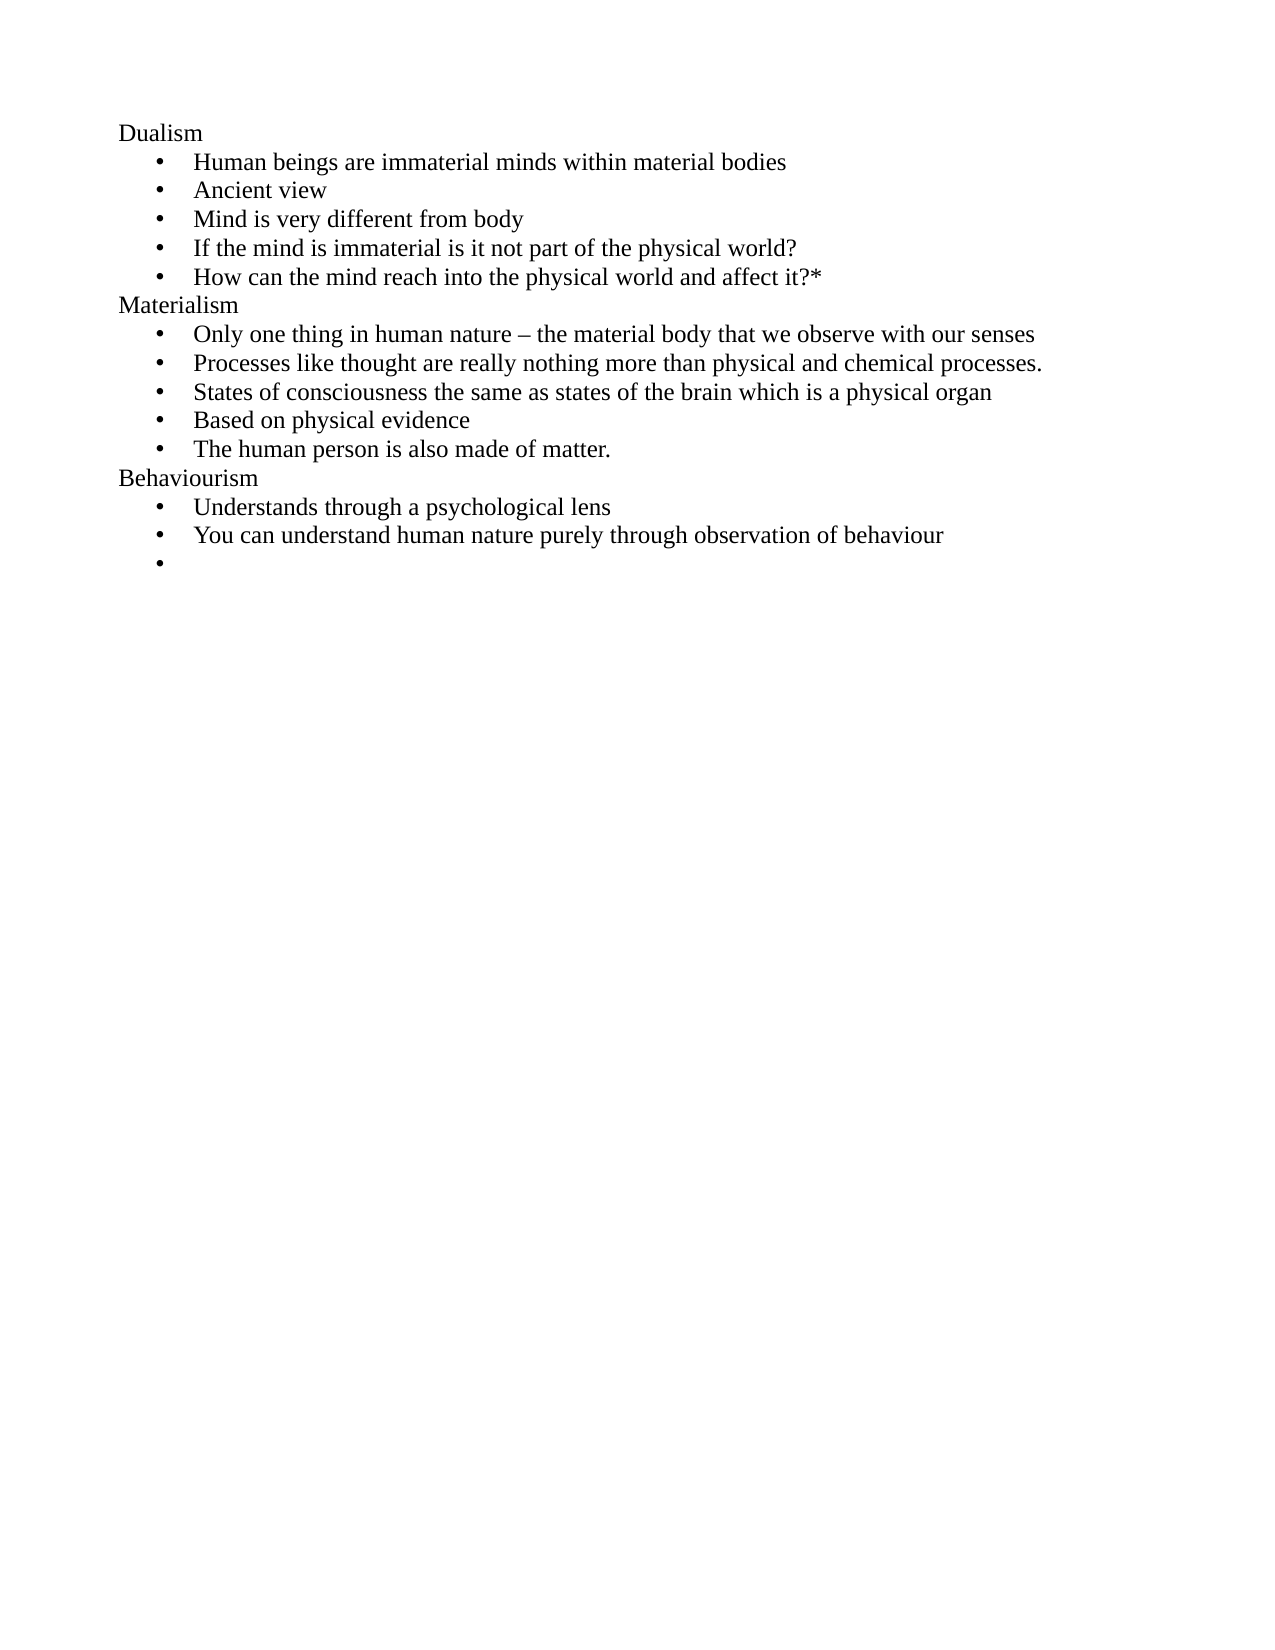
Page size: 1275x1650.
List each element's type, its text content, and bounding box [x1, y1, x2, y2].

list Only one thing in human nature – the material body that we observe with our senses [156, 319, 1157, 348]
text Materialism [118, 291, 1157, 319]
list Mind is very different from body [156, 204, 1157, 233]
list The human person is also made of matter. [156, 434, 1157, 463]
text Dualism [118, 118, 1157, 147]
list Understands through a psychological lens [156, 492, 1157, 521]
list If the mind is immaterial is it not part of the physical world? [156, 233, 1157, 262]
list Human beings are immaterial minds within material bodies [156, 147, 1157, 176]
list States of consciousness the same as states of the brain which is a physical organ [156, 377, 1157, 406]
list Processes like thought are really nothing more than physical and chemical processes. [156, 348, 1157, 377]
list How can the mind reach into the physical world and affect it?* [156, 262, 1157, 291]
text Behaviourism [118, 463, 1157, 492]
list You can understand human nature purely through observation of behaviour [156, 521, 1157, 549]
list Ancient view [156, 176, 1157, 204]
list Based on physical evidence [156, 406, 1157, 434]
